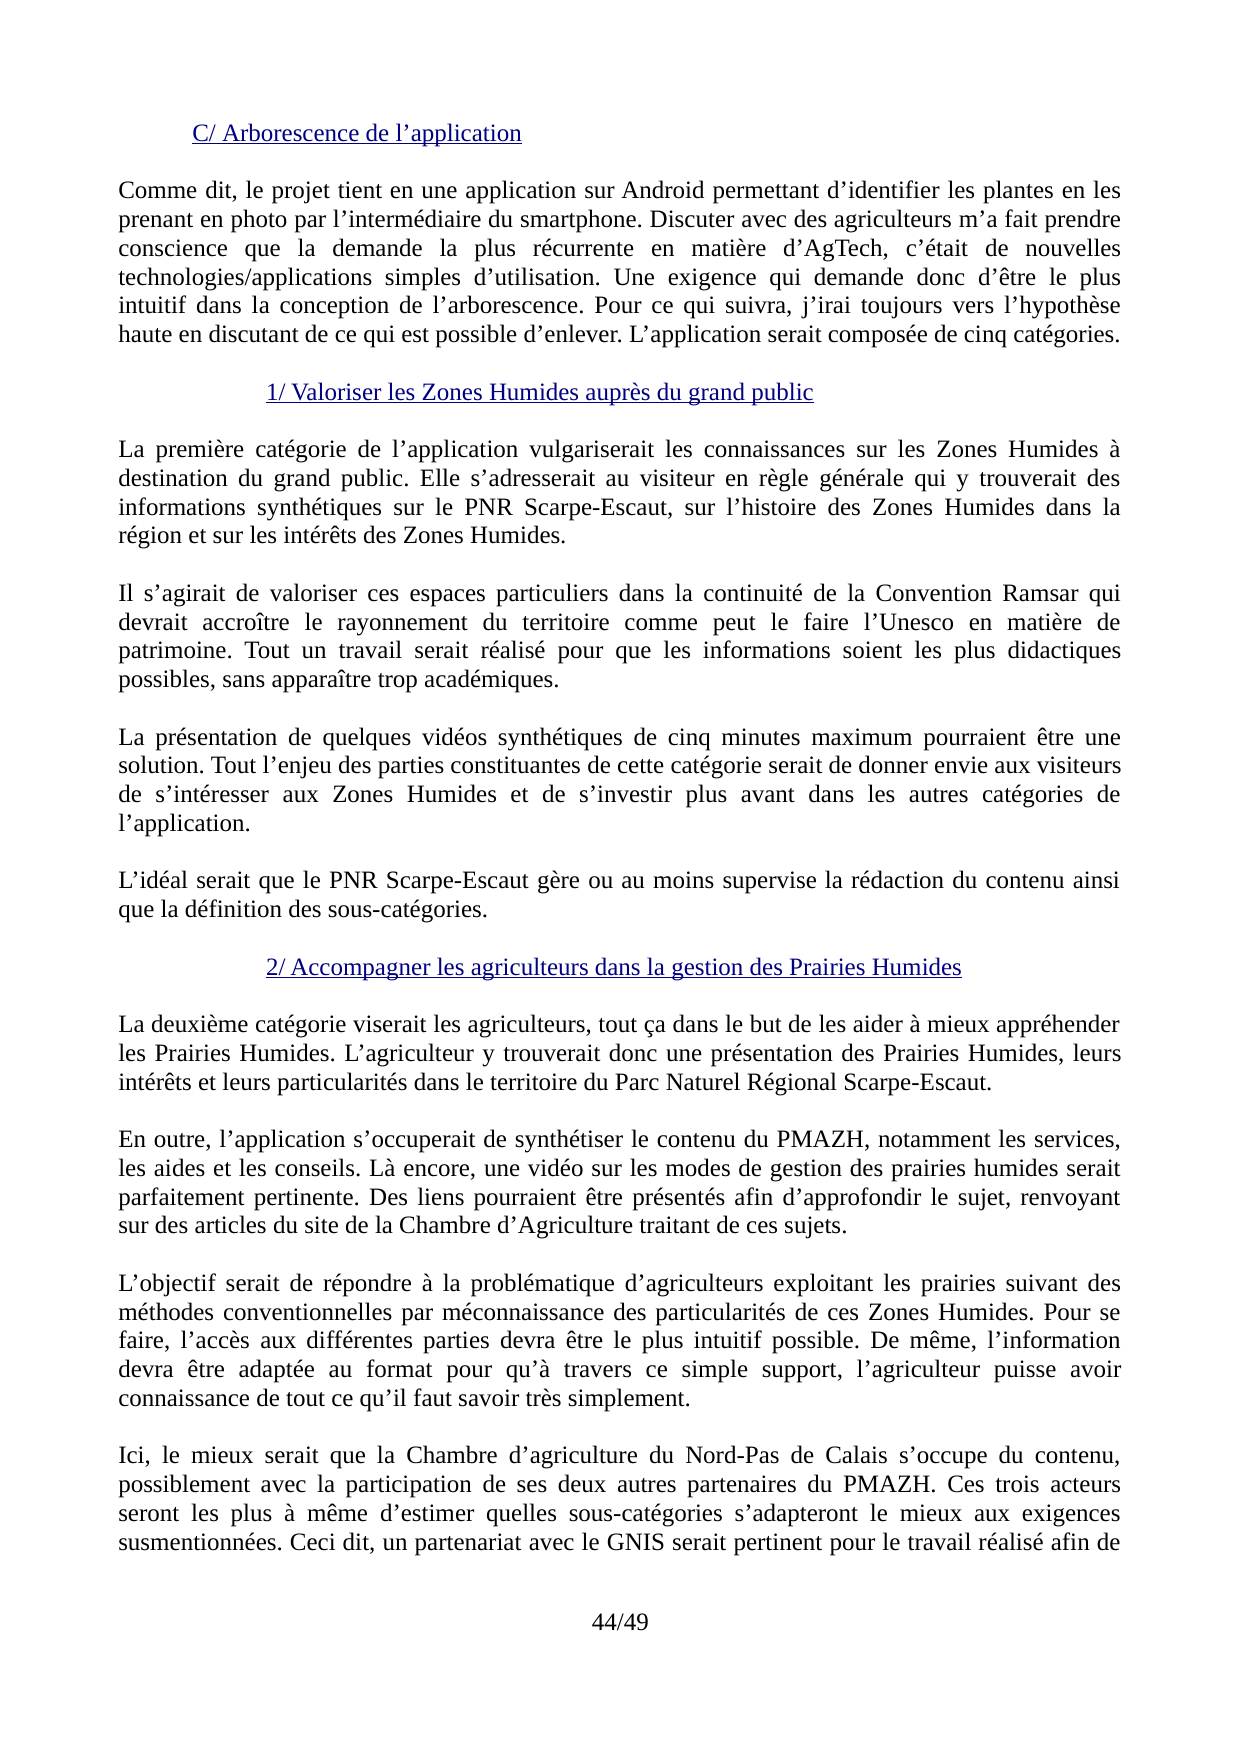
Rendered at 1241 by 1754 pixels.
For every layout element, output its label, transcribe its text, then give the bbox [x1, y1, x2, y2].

text C/ Arborescence de l’application [118, 118, 1122, 147]
text La deuxième catégorie viserait les agriculteurs, tout ça dans le but de les aider à mieux appréhender les Prairies Humides. L’agriculteur y trouverait donc une présentation des Prairies Humides, leurs intérêts et leurs particularités dans le territoire du Parc Naturel Régional Scarpe-Escaut. [118, 1009, 1122, 1096]
text 2/ Accompagner les agriculteurs dans la gestion des Prairies Humides [118, 952, 1122, 981]
text La première catégorie de l’application vulgariserait les connaissances sur les Zones Humides à destination du grand public. Elle s’adresserait au visiteur en règle générale qui y trouverait des informations synthétiques sur le PNR Scarpe-Escaut, sur l’histoire des Zones Humides dans la région et sur les intérêts des Zones Humides. [118, 434, 1122, 549]
text En outre, l’application s’occuperait de synthétiser le contenu du PMAZH, notamment les services, les aides et les conseils. Là encore, une vidéo sur les modes de gestion des prairies humides serait parfaitement pertinente. Des liens pourraient être présentés afin d’approfondir le sujet, renvoyant sur des articles du site de la Chambre d’Agriculture traitant de ces sujets. [118, 1124, 1122, 1239]
text Comme dit, le projet tient en une application sur Android permettant d’identifier les plantes en les prenant en photo par l’intermédiaire du smartphone. Discuter avec des agriculteurs m’a fait prendre conscience que la demande la plus récurrente en matière d’AgTech, c’était de nouvelles technologies/applications simples d’utilisation. Une exigence qui demande donc d’être le plus intuitif dans la conception de l’arborescence. Pour ce qui suivra, j’irai toujours vers l’hypothèse haute en discutant de ce qui est possible d’enlever. L’application serait composée de cinq catégories. [118, 176, 1122, 348]
text La présentation de quelques vidéos synthétiques de cinq minutes maximum pourraient être une solution. Tout l’enjeu des parties constituantes de cette catégorie serait de donner envie aux visiteurs de s’intéresser aux Zones Humides et de s’investir plus avant dans les autres catégories de l’application. [118, 722, 1122, 837]
text L’idéal serait que le PNR Scarpe-Escaut gère ou au moins supervise la rédaction du contenu ainsi que la définition des sous-catégories. [118, 866, 1122, 923]
text Ici, le mieux serait que la Chambre d’agriculture du Nord-Pas de Calais s’occupe du contenu, possiblement avec la participation de ses deux autres partenaires du PMAZH. Ces trois acteurs seront les plus à même d’estimer quelles sous-catégories s’adapteront le mieux aux exigences susmentionnées. Ceci dit, un partenariat avec le GNIS serait pertinent pour le travail réalisé afin de [118, 1441, 1122, 1556]
text 1/ Valoriser les Zones Humides auprès du grand public [118, 377, 1122, 406]
text L’objectif serait de répondre à la problématique d’agriculteurs exploitant les prairies suivant des méthodes conventionnelles par méconnaissance des particularités de ces Zones Humides. Pour se faire, l’accès aux différentes parties devra être le plus intuitif possible. De même, l’information devra être adaptée au format pour qu’à travers ce simple support, l’agriculteur puisse avoir connaissance de tout ce qu’il faut savoir très simplement. [118, 1268, 1122, 1412]
text Il s’agirait de valoriser ces espaces particuliers dans la continuité de la Convention Ramsar qui devrait accroître le rayonnement du territoire comme peut le faire l’Unesco en matière de patrimoine. Tout un travail serait réalisé pour que les informations soient les plus didactiques possibles, sans apparaître trop académiques. [118, 578, 1122, 693]
